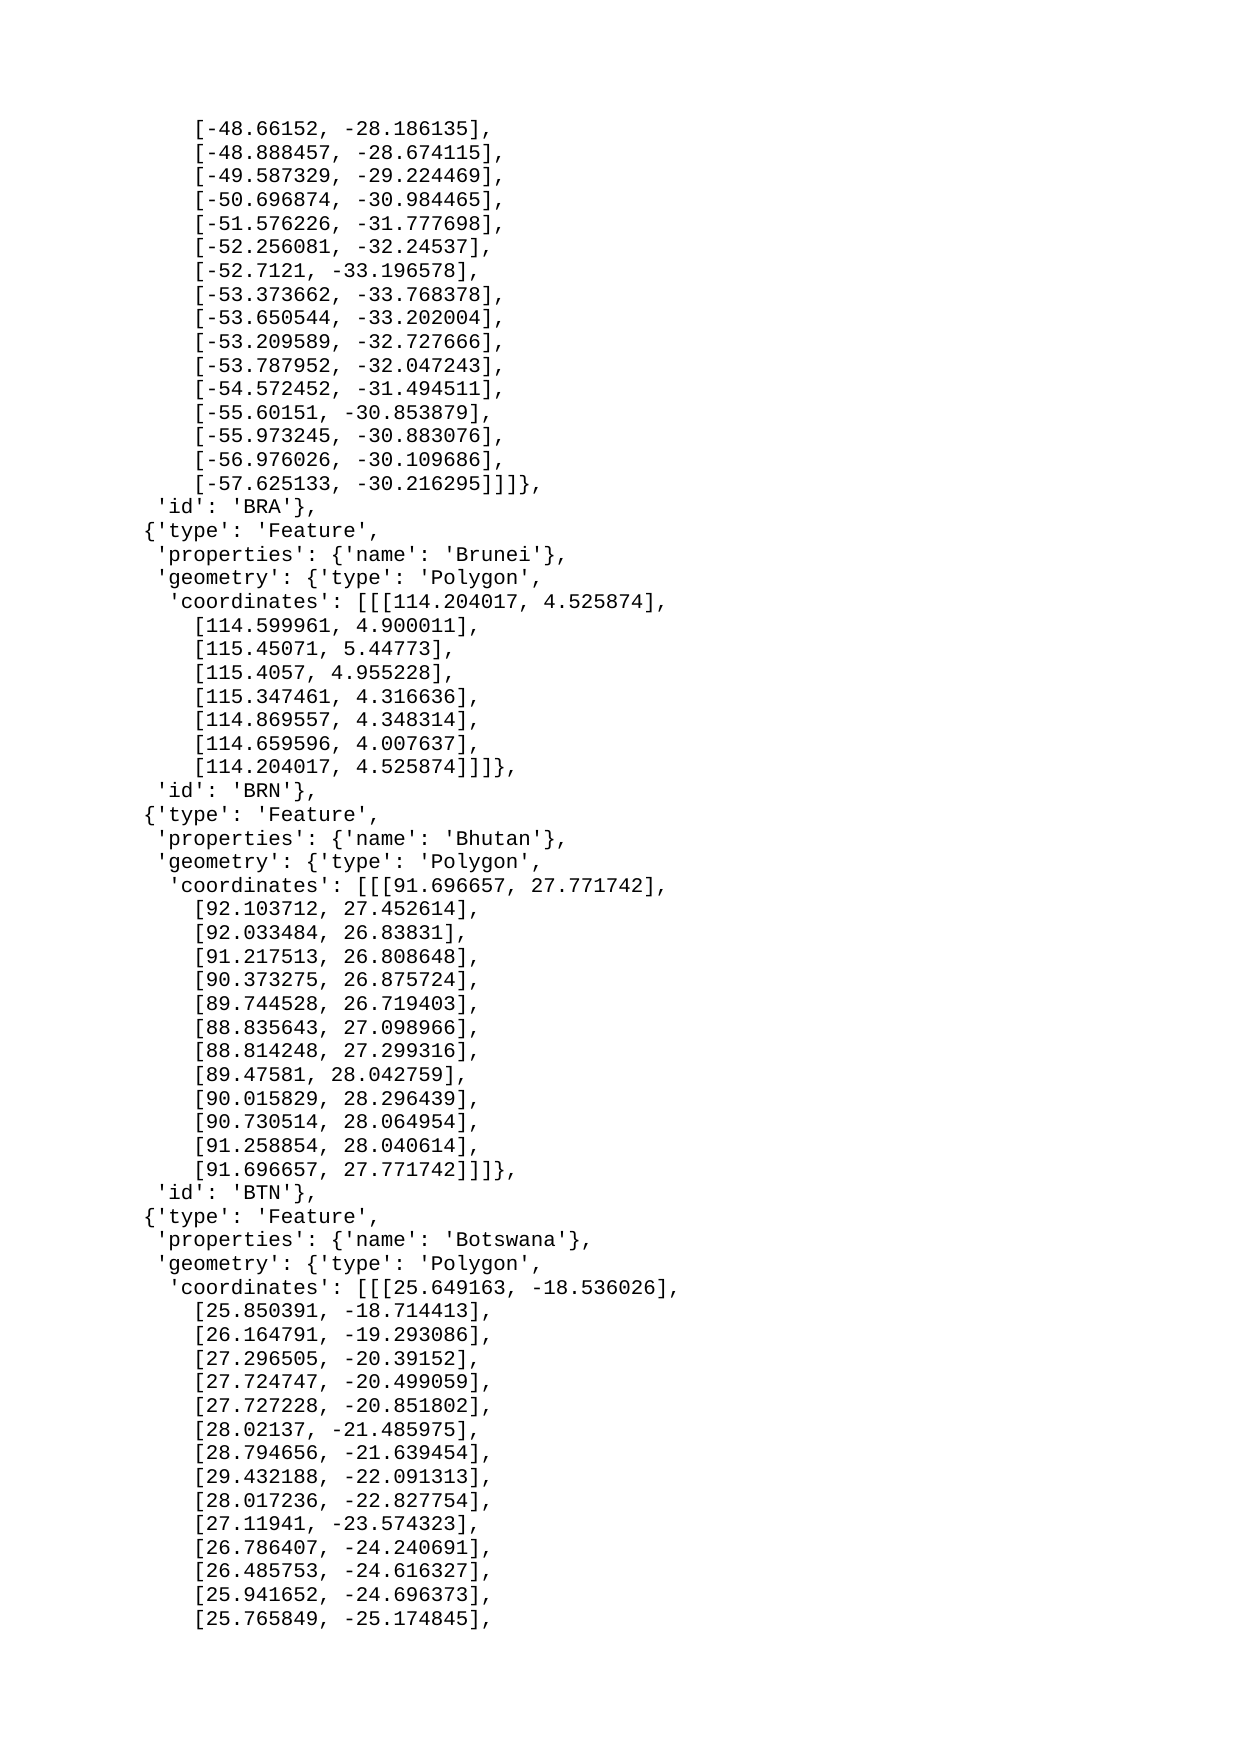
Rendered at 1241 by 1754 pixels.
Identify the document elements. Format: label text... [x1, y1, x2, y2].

text [28.02137, -21.485975], [118, 1419, 1122, 1442]
text [25.850391, -18.714413], [118, 1300, 1122, 1324]
text [91.696657, 27.771742]]]}, [118, 1158, 1122, 1182]
text [28.017236, -22.827754], [118, 1489, 1122, 1513]
text {'type': 'Feature', [118, 804, 1122, 827]
text [90.015829, 28.296439], [118, 1088, 1122, 1111]
text [115.347461, 4.316636], [118, 686, 1122, 709]
text [91.258854, 28.040614], [118, 1135, 1122, 1158]
text [-51.576226, -31.777698], [118, 213, 1122, 236]
text [-52.7121, -33.196578], [118, 260, 1122, 284]
text [90.730514, 28.064954], [118, 1111, 1122, 1135]
text [26.485753, -24.616327], [118, 1561, 1122, 1584]
text 'geometry': {'type': 'Polygon', [118, 567, 1122, 591]
text [-49.587329, -29.224469], [118, 165, 1122, 189]
text [89.47581, 28.042759], [118, 1064, 1122, 1088]
text [114.599961, 4.900011], [118, 615, 1122, 638]
text [-53.787952, -32.047243], [118, 354, 1122, 378]
text [27.724747, -20.499059], [118, 1371, 1122, 1395]
text [27.727228, -20.851802], [118, 1395, 1122, 1419]
text 'geometry': {'type': 'Polygon', [118, 1253, 1122, 1277]
text [-53.650544, -33.202004], [118, 307, 1122, 331]
text [26.164791, -19.293086], [118, 1324, 1122, 1348]
text 'coordinates': [[[25.649163, -18.536026], [118, 1277, 1122, 1300]
text [25.765849, -25.174845], [118, 1608, 1122, 1631]
text [28.794656, -21.639454], [118, 1442, 1122, 1466]
text 'properties': {'name': 'Botswana'}, [118, 1229, 1122, 1253]
text 'id': 'BRA'}, [118, 496, 1122, 520]
text 'coordinates': [[[91.696657, 27.771742], [118, 875, 1122, 898]
text [115.4057, 4.955228], [118, 662, 1122, 686]
text [-50.696874, -30.984465], [118, 189, 1122, 213]
text [92.103712, 27.452614], [118, 898, 1122, 922]
text [25.941652, -24.696373], [118, 1584, 1122, 1608]
text {'type': 'Feature', [118, 520, 1122, 544]
text 'properties': {'name': 'Brunei'}, [118, 544, 1122, 567]
text [-53.373662, -33.768378], [118, 284, 1122, 307]
text 'geometry': {'type': 'Polygon', [118, 851, 1122, 875]
text 'coordinates': [[[114.204017, 4.525874], [118, 591, 1122, 615]
text [88.814248, 27.299316], [118, 1040, 1122, 1064]
text [114.204017, 4.525874]]]}, [118, 757, 1122, 780]
text [91.217513, 26.808648], [118, 946, 1122, 969]
text [-48.888457, -28.674115], [118, 142, 1122, 165]
text [-55.973245, -30.883076], [118, 426, 1122, 449]
text [115.45071, 5.44773], [118, 638, 1122, 662]
text [27.11941, -23.574323], [118, 1513, 1122, 1537]
text [-48.66152, -28.186135], [118, 118, 1122, 142]
text [29.432188, -22.091313], [118, 1466, 1122, 1489]
text [-54.572452, -31.494511], [118, 378, 1122, 402]
text [27.296505, -20.39152], [118, 1348, 1122, 1371]
text [89.744528, 26.719403], [118, 993, 1122, 1017]
text 'id': 'BTN'}, [118, 1182, 1122, 1206]
text [-53.209589, -32.727666], [118, 331, 1122, 354]
text 'id': 'BRN'}, [118, 780, 1122, 804]
text [-57.625133, -30.216295]]]}, [118, 473, 1122, 496]
text [88.835643, 27.098966], [118, 1017, 1122, 1040]
text [-52.256081, -32.24537], [118, 236, 1122, 260]
text [-55.60151, -30.853879], [118, 402, 1122, 426]
text [114.869557, 4.348314], [118, 709, 1122, 733]
text 'properties': {'name': 'Bhutan'}, [118, 827, 1122, 851]
text [92.033484, 26.83831], [118, 922, 1122, 946]
text [26.786407, -24.240691], [118, 1537, 1122, 1561]
text [90.373275, 26.875724], [118, 969, 1122, 993]
text [-56.976026, -30.109686], [118, 449, 1122, 473]
text [114.659596, 4.007637], [118, 733, 1122, 757]
text {'type': 'Feature', [118, 1206, 1122, 1229]
